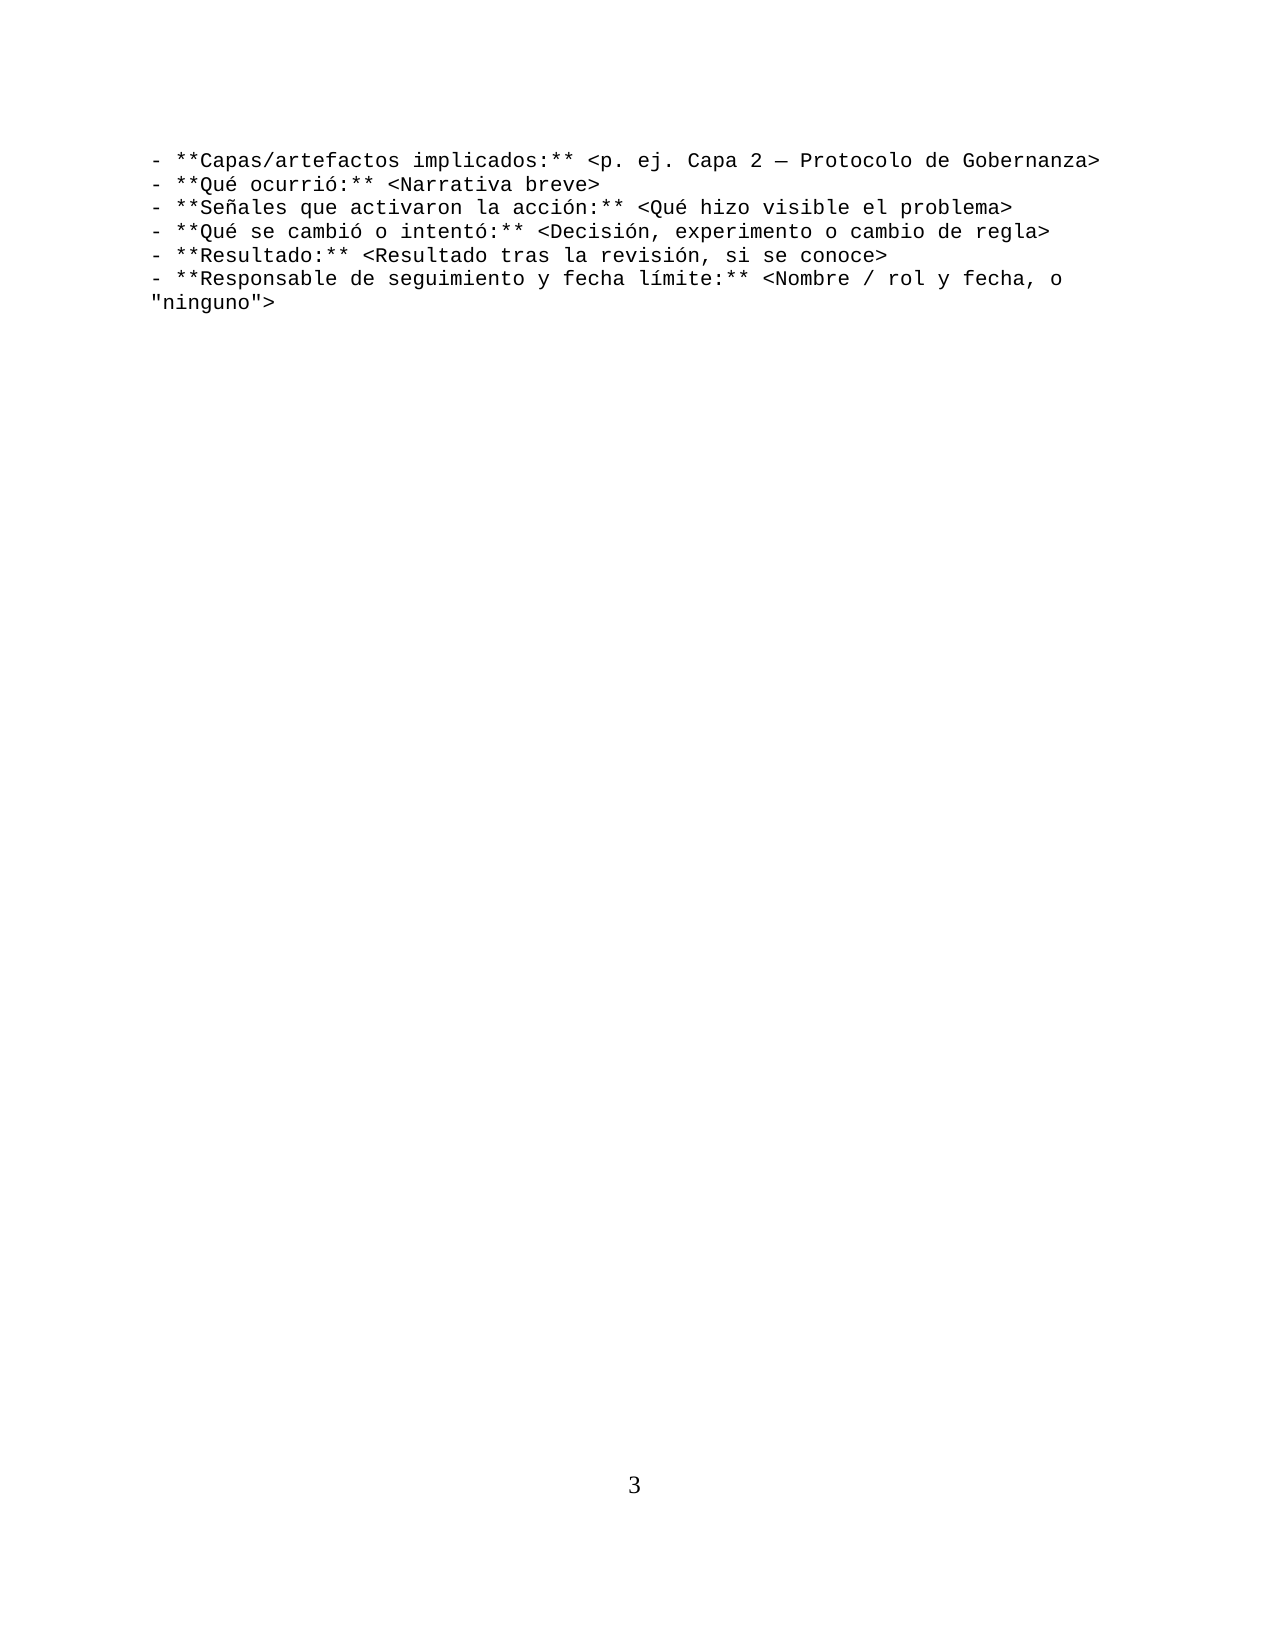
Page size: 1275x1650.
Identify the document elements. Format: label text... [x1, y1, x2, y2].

text - **Responsable de seguimiento y fecha límite:** <Nombre / rol y fecha, o "ninguno"> [150, 268, 1125, 316]
text - **Señales que activaron la acción:** <Qué hizo visible el problema> [150, 197, 1125, 221]
text - **Qué ocurrió:** <Narrativa breve> [150, 174, 1125, 197]
text - **Capas/artefactos implicados:** <p. ej. Capa 2 — Protocolo de Gobernanza> [150, 150, 1125, 174]
text - **Qué se cambió o intentó:** <Decisión, experimento o cambio de regla> [150, 221, 1125, 244]
text - **Resultado:** <Resultado tras la revisión, si se conoce> [150, 244, 1125, 268]
